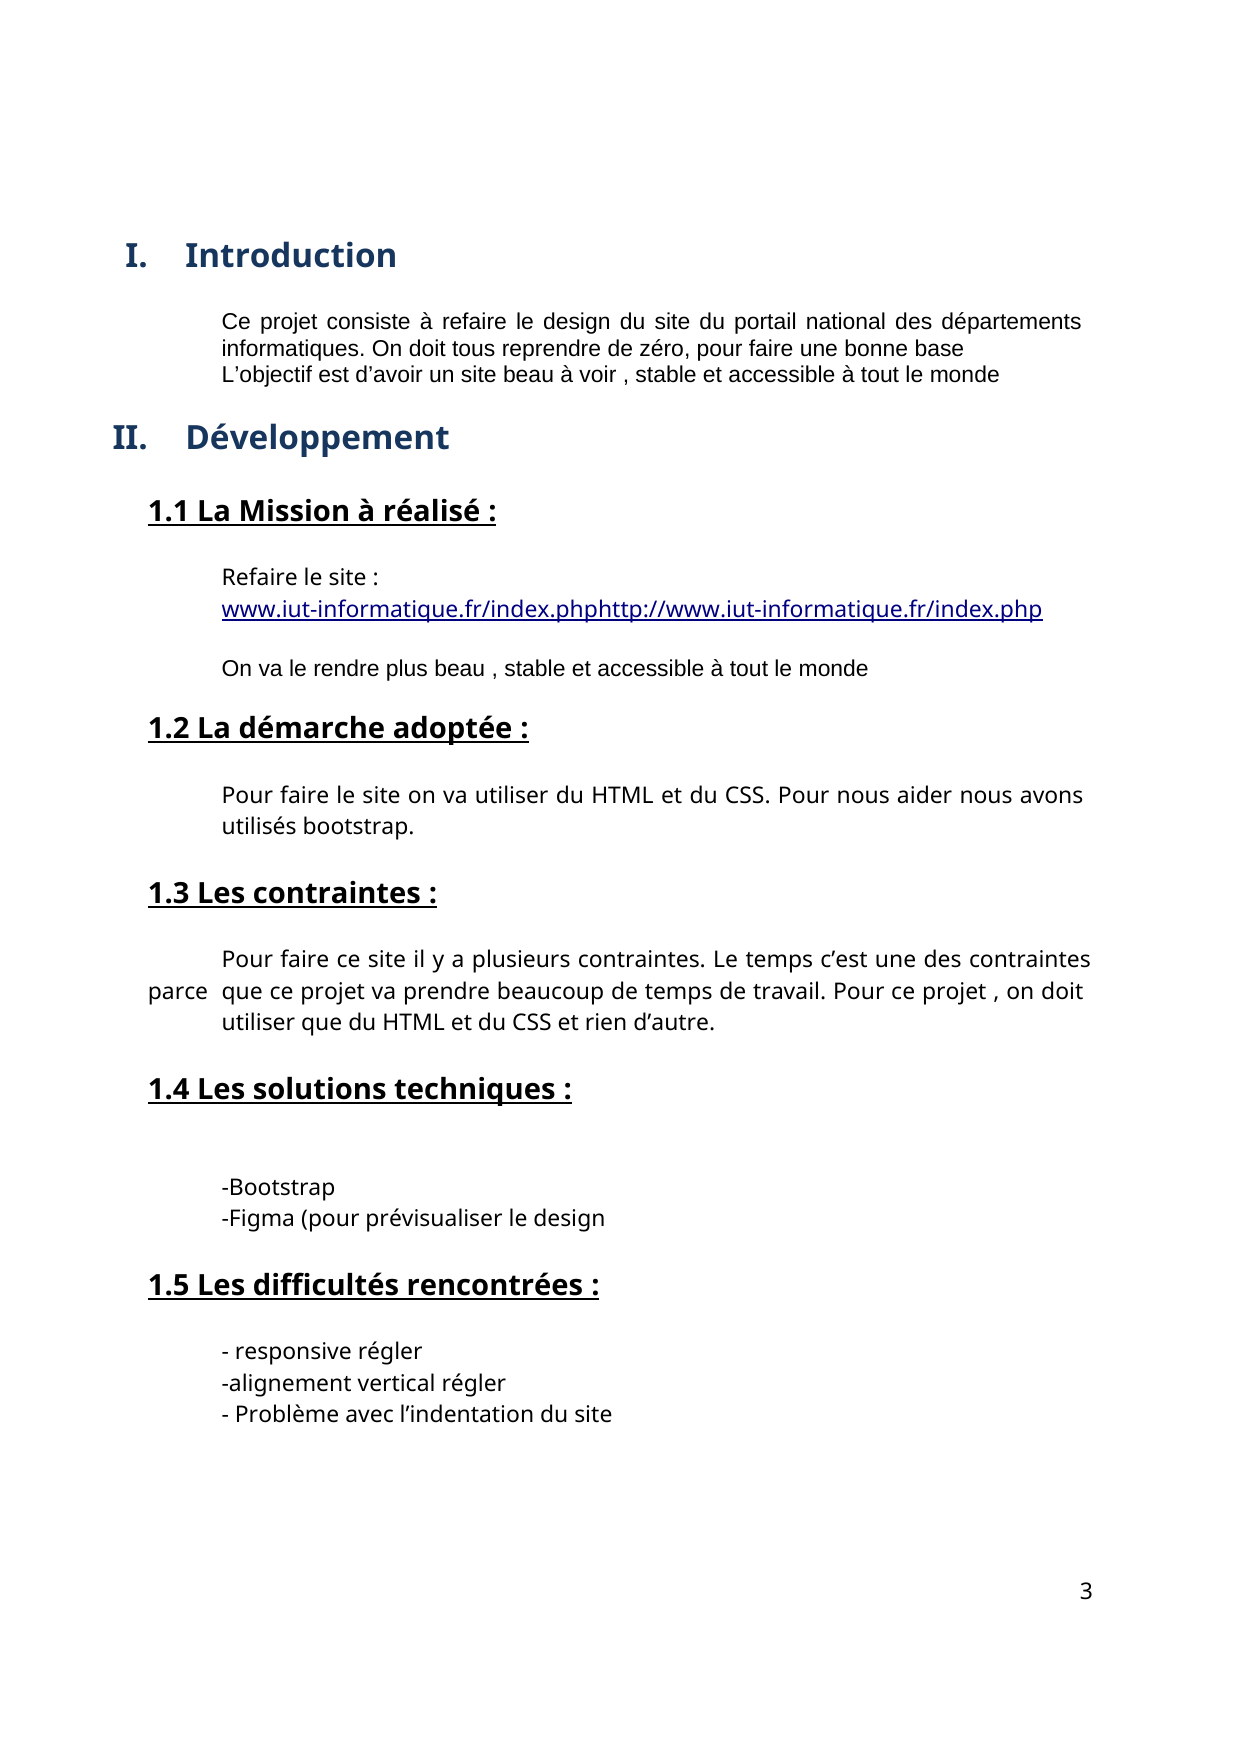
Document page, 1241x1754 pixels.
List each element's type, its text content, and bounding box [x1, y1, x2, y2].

subtitle 1.2 La démarche adoptée : [148, 708, 1093, 747]
text -alignement vertical régler [148, 1366, 1093, 1398]
text Pour faire le site on va utiliser du HTML et du CSS. Pour nous aider nous avons utilisés bootstrap. [148, 779, 1093, 841]
subtitle 1.1 La Mission à réalisé : [148, 490, 1093, 530]
text Pour faire ce site il y a plusieurs contraintes. Le temps c’est une des contraintes parce que ce projet va prendre beaucoup de temps de travail. Pour ce projet , on doit utiliser que du HTML et du CSS et rien d’autre. [148, 943, 1093, 1037]
text -Figma (pour prévisualiser le design [148, 1202, 1093, 1233]
subtitle 1.3 Les contraintes : [148, 872, 1093, 912]
text L’objectif est d’avoir un site beau à voir , stable et accessible à tout le monde [148, 361, 1093, 387]
text Refaire le site : [148, 561, 1093, 592]
text -Bootstrap [148, 1171, 1093, 1202]
subtitle Introduction [148, 232, 1093, 277]
text Ce projet consiste à refaire le design du site du portail national des départements informatiques. On doit tous reprendre de zéro, pour faire une bonne base [148, 308, 1093, 361]
subtitle 1.5 Les difficultés rencontrées : [148, 1264, 1093, 1304]
text - Problème avec l’indentation du site [148, 1398, 1093, 1429]
text On va le rendre plus beau , stable et accessible à tout le monde [148, 655, 1093, 681]
text - responsive régler [148, 1335, 1093, 1366]
text www.iut-informatique.fr/index.phphttp://www.iut-informatique.fr/index.php [148, 592, 1093, 624]
subtitle Développement [148, 414, 1093, 459]
subtitle 1.4 Les solutions techniques : [148, 1068, 1093, 1108]
